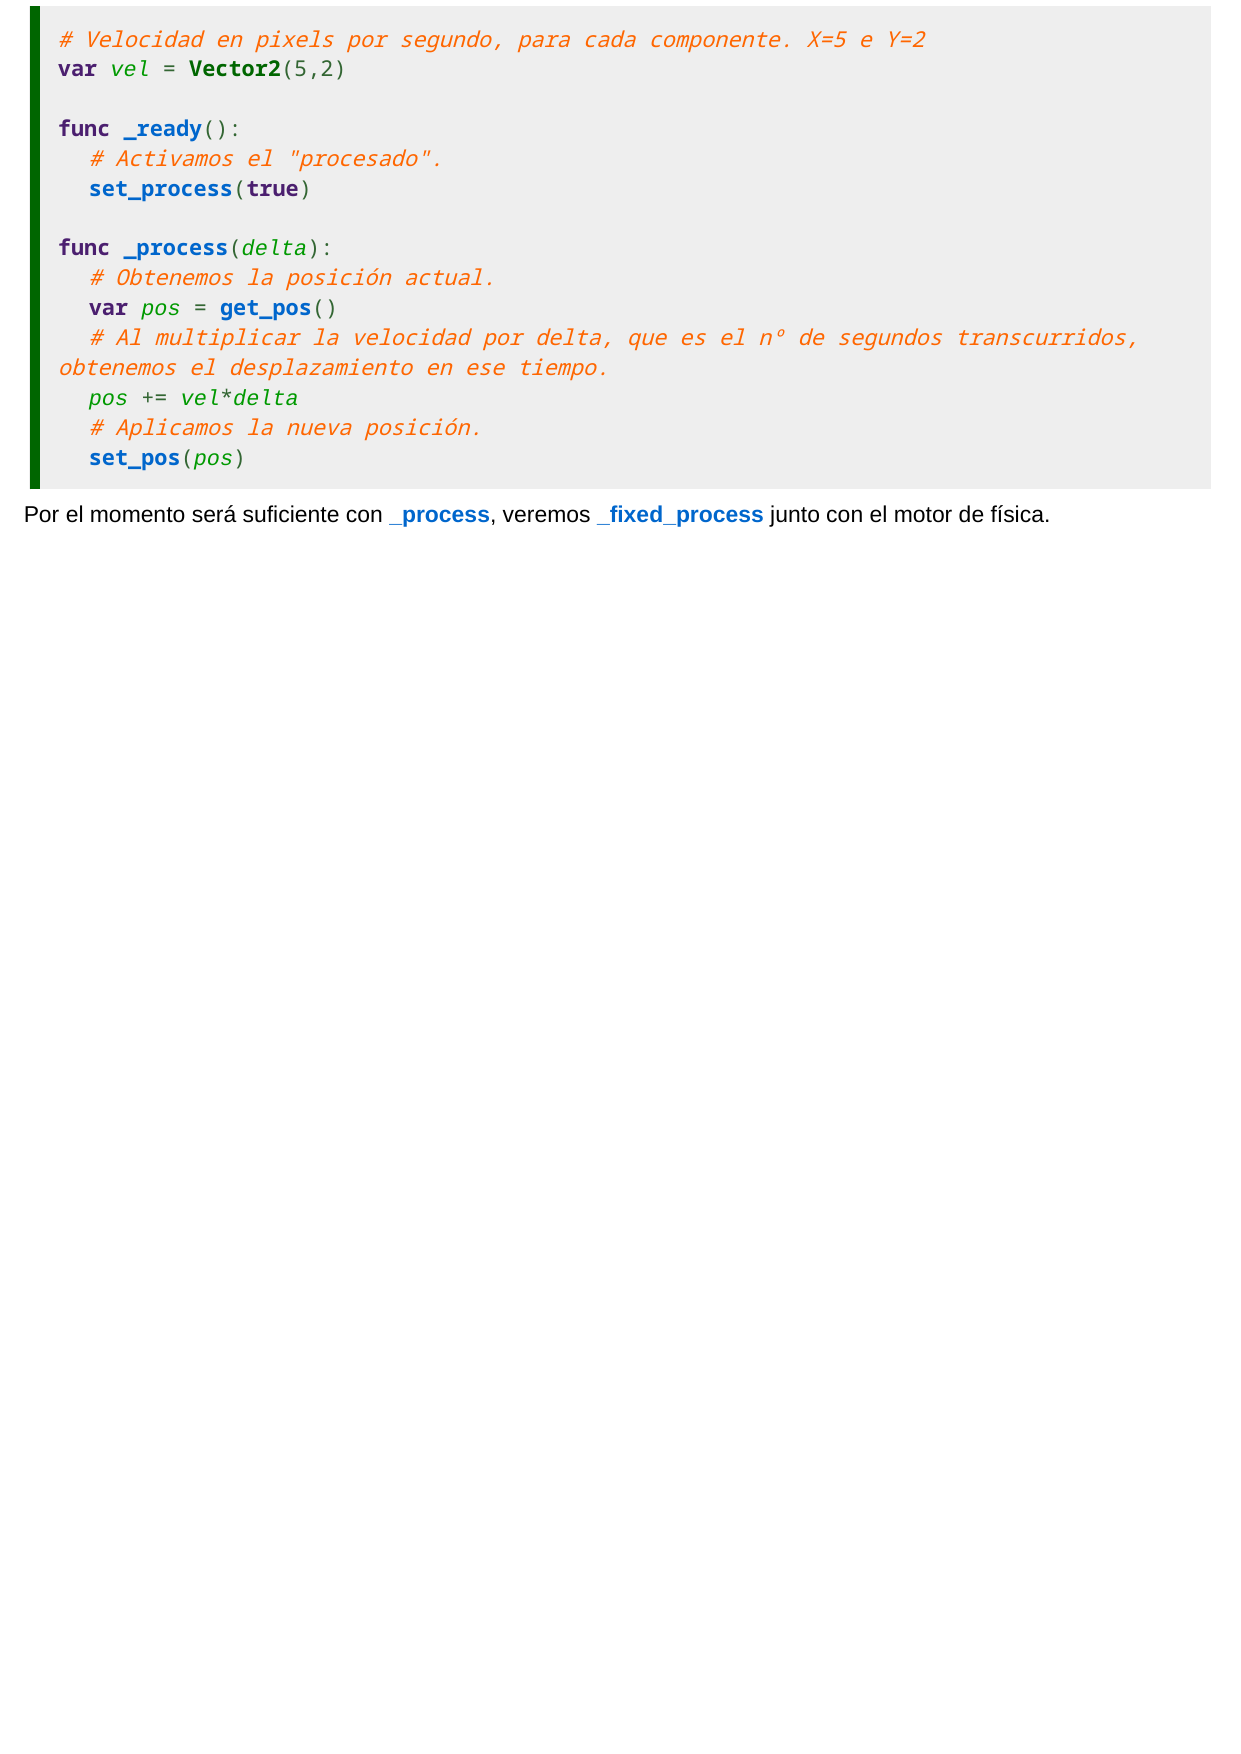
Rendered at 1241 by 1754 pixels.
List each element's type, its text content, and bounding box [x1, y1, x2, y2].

text pos += vel*delta [40, 382, 1211, 412]
text set_pos(pos) [40, 442, 1211, 489]
text func _ready(): [40, 113, 1211, 143]
text set_process(true) [40, 173, 1211, 203]
text # Aplicamos la nueva posición. [40, 412, 1211, 442]
text # Al multiplicar la velocidad por delta, que es el nº de segundos transcurridos, obtenemos el desplazamiento en ese tiempo. [40, 322, 1211, 382]
text # Activamos el "procesado". [40, 143, 1211, 173]
text Por el momento será suficiente con _process, veremos _fixed_process junto con el motor de física. [23, 501, 1217, 528]
text # Obtenemos la posición actual. [40, 262, 1211, 292]
text var vel = Vector2(5,2) [40, 53, 1211, 83]
text func _process(delta): [40, 232, 1211, 262]
text var pos = get_pos() [40, 292, 1211, 322]
text # Velocidad en pixels por segundo, para cada componente. X=5 e Y=2 [40, 6, 1211, 53]
